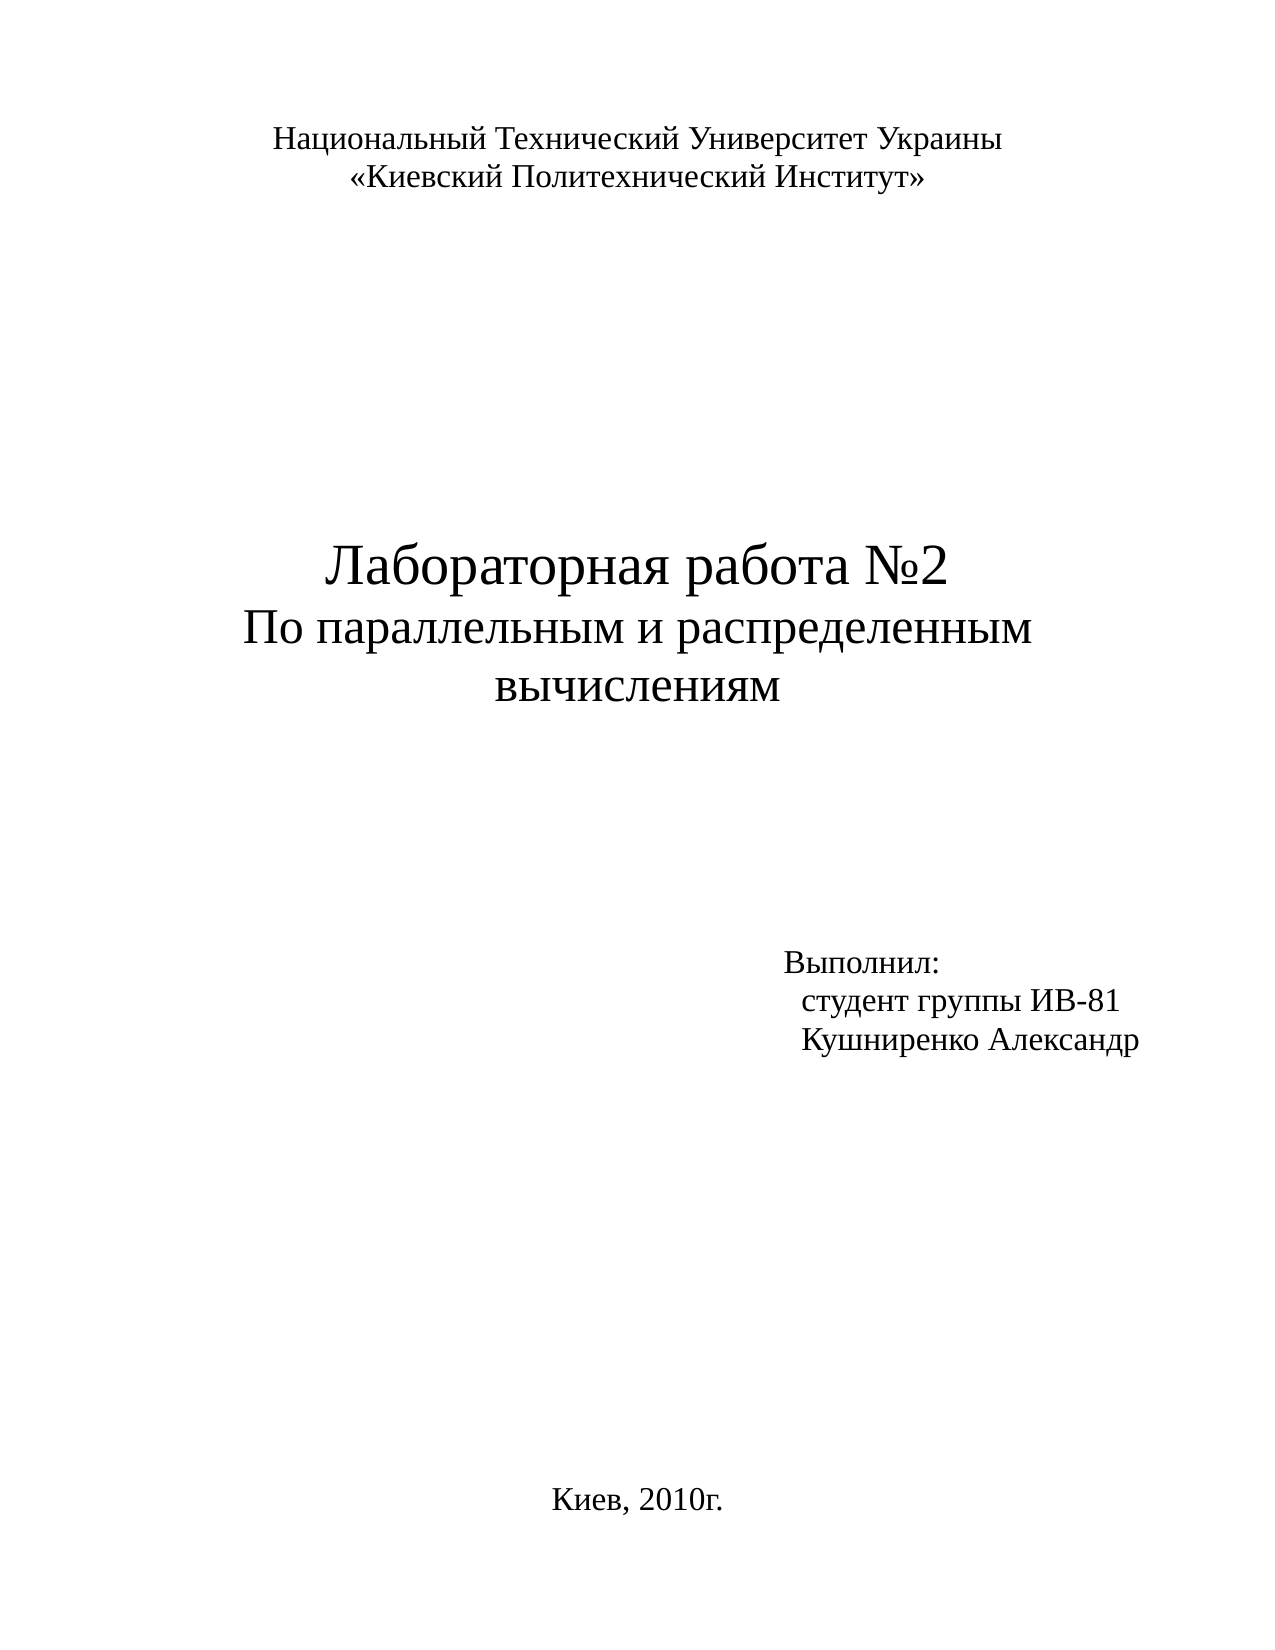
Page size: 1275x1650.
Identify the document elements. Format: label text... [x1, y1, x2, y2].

text Выполнил: [783, 942, 1157, 981]
text Лабораторная работа №2 [118, 530, 1157, 597]
text По параллельным и распределенным вычислениям [118, 597, 1157, 712]
text Киев, 2010г. [118, 1479, 1157, 1517]
text студент группы ИВ-81 [801, 981, 1157, 1019]
text Кушниренко Александр [801, 1019, 1157, 1057]
text «Киевский Политехнический Институт» [118, 156, 1157, 195]
text Национальный Технический Университет Украины [118, 118, 1157, 156]
